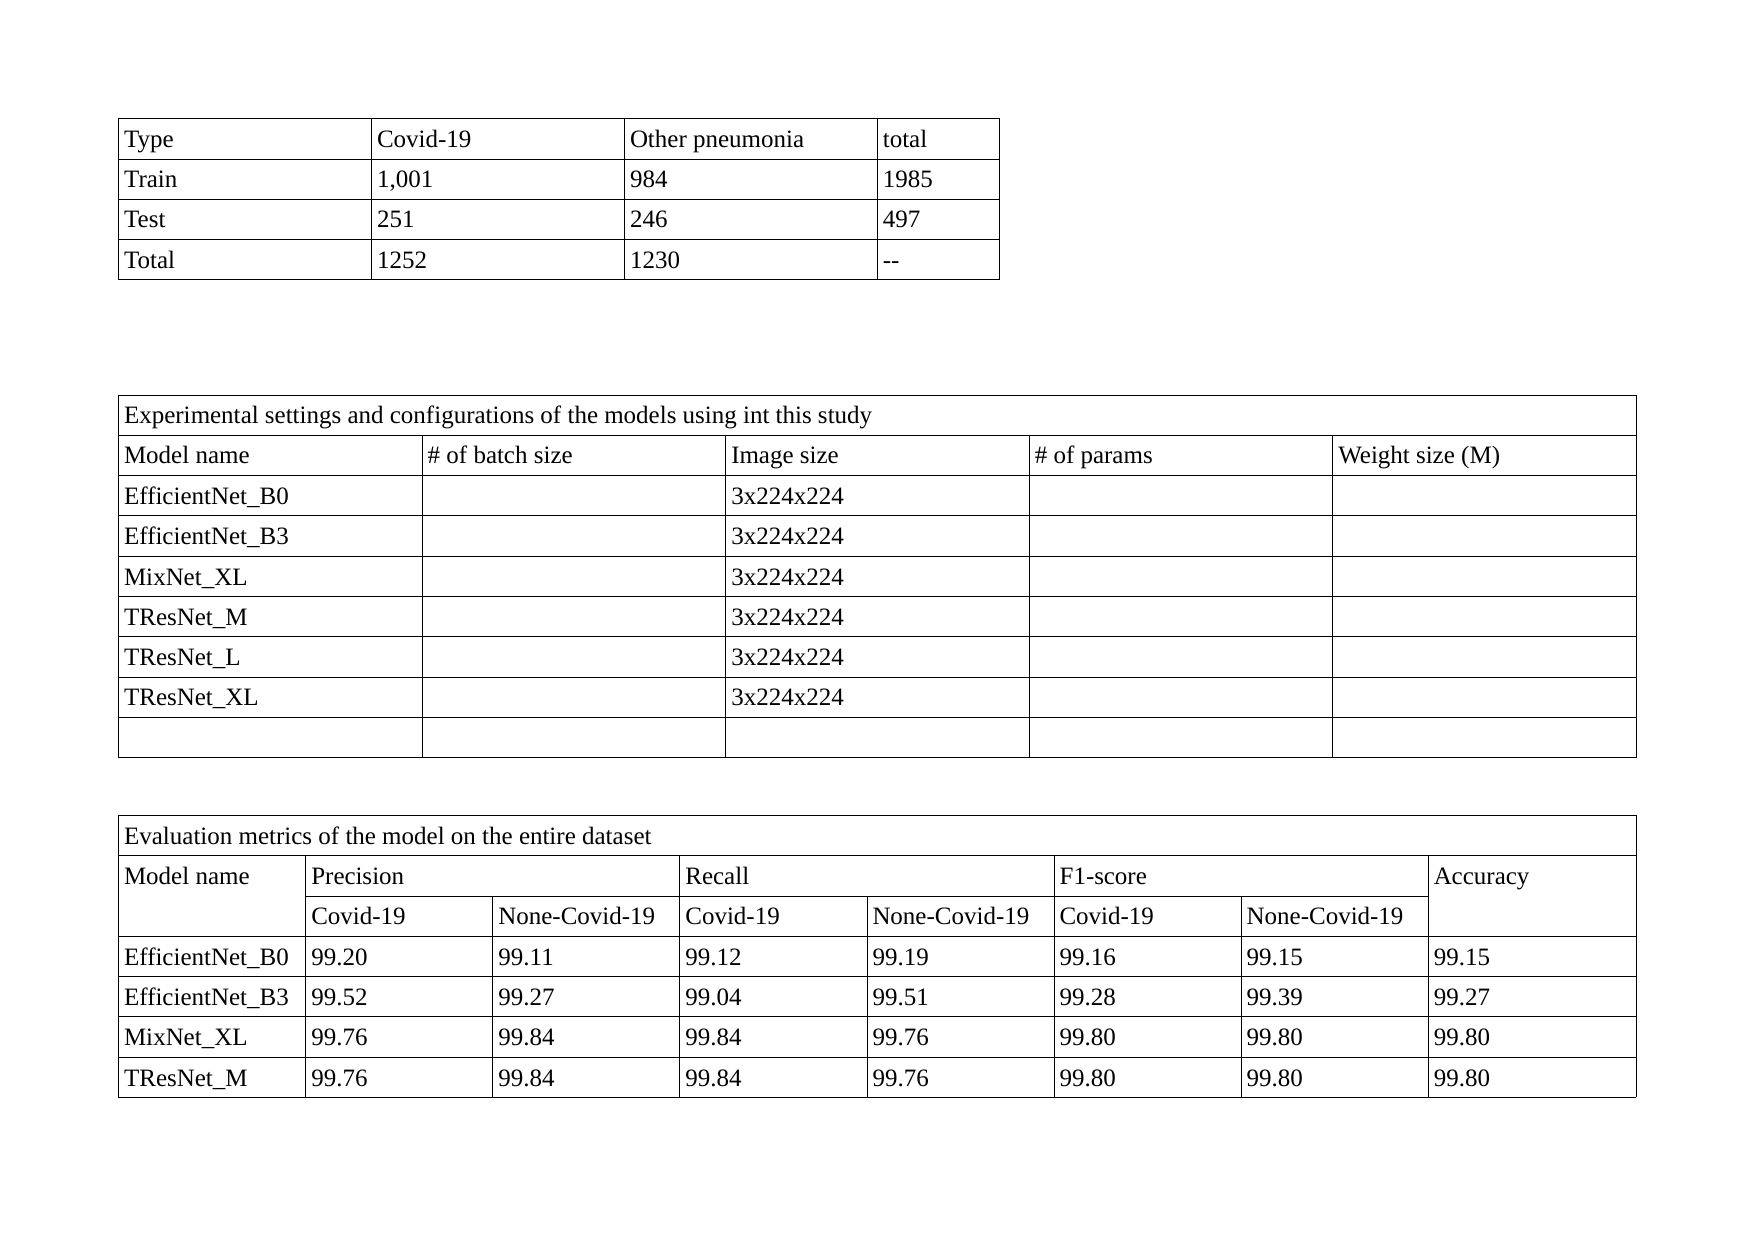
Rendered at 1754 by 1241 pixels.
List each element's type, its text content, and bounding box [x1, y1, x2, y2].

table_cell Train [119, 160, 371, 199]
table_header Covid-19 [372, 119, 624, 158]
table_cell TResNet_M [119, 597, 422, 636]
table_cell 99.15 [1429, 937, 1636, 976]
table_header Other pneumonia [625, 119, 877, 158]
table_cell Image size [726, 436, 1029, 475]
table_cell TResNet_L [119, 637, 422, 677]
table_cell 99.80 [1055, 1058, 1241, 1097]
table_cell 251 [372, 200, 624, 239]
table_cell [1030, 516, 1332, 556]
table_cell TResNet_XL [119, 678, 422, 717]
table_cell -- [878, 240, 999, 279]
table_cell 497 [878, 200, 999, 239]
table_cell # of batch size [423, 436, 725, 475]
table_cell 99.19 [868, 937, 1054, 976]
table_cell 246 [625, 200, 877, 239]
table_cell [1333, 557, 1636, 596]
table_cell 1230 [625, 240, 877, 279]
table_cell 99.12 [680, 937, 867, 976]
table_header Experimental settings and configurations of the models using int this study [119, 396, 1636, 435]
table_cell [423, 637, 725, 677]
table_cell Covid-19 [306, 897, 492, 936]
table_cell Model name [119, 856, 305, 936]
table_cell MixNet_XL [119, 557, 422, 596]
table_cell 3x224x224 [726, 678, 1029, 717]
table_cell # of params [1030, 436, 1332, 475]
table_cell [1333, 597, 1636, 636]
table_cell 99.80 [1429, 1058, 1636, 1097]
table_cell 99.20 [306, 937, 492, 976]
table_cell [1030, 557, 1332, 596]
table_cell 99.84 [493, 1058, 679, 1097]
table_cell [1030, 678, 1332, 717]
table_cell 99.11 [493, 937, 679, 976]
table_cell 99.39 [1242, 977, 1428, 1016]
table_cell 99.80 [1429, 1017, 1636, 1057]
table_cell EfficientNet_B3 [119, 516, 422, 556]
table_cell F1-score [1055, 856, 1428, 896]
table_cell 99.80 [1242, 1017, 1428, 1057]
table_cell [119, 718, 422, 757]
table_cell Test [119, 200, 371, 239]
table_cell Recall [680, 856, 1054, 896]
table_cell Total [119, 240, 371, 279]
table_header Type [119, 119, 371, 158]
table_cell 99.51 [868, 977, 1054, 1016]
table_cell 99.80 [1055, 1017, 1241, 1057]
table_cell TResNet_M [119, 1058, 305, 1097]
table_cell [1333, 718, 1636, 757]
table_cell 1,001 [372, 160, 624, 199]
table_cell [423, 476, 725, 515]
table_cell 99.27 [1429, 977, 1636, 1016]
table_cell 99.04 [680, 977, 867, 1016]
table_cell 99.76 [868, 1058, 1054, 1097]
table_header Evaluation metrics of the model on the entire dataset [119, 816, 1636, 855]
table_cell Covid-19 [680, 897, 867, 936]
table_cell Precision [306, 856, 679, 896]
table_cell [423, 718, 725, 757]
table_cell [1030, 597, 1332, 636]
table_header total [878, 119, 999, 158]
table_cell MixNet_XL [119, 1017, 305, 1057]
table_cell [1030, 718, 1332, 757]
table_cell [423, 678, 725, 717]
table_cell 99.16 [1055, 937, 1241, 976]
table_cell 3x224x224 [726, 516, 1029, 556]
table_cell 99.15 [1242, 937, 1428, 976]
table_cell 99.76 [306, 1058, 492, 1097]
table_cell [1333, 516, 1636, 556]
table_cell [423, 516, 725, 556]
table_cell EfficientNet_B0 [119, 937, 305, 976]
table_cell [1333, 476, 1636, 515]
table_cell 99.76 [306, 1017, 492, 1057]
table_cell 99.27 [493, 977, 679, 1016]
table_cell [1333, 678, 1636, 717]
table_cell Accuracy [1429, 856, 1636, 936]
table_cell 984 [625, 160, 877, 199]
table_cell [423, 557, 725, 596]
table_cell [1030, 637, 1332, 677]
table_cell 99.80 [1242, 1058, 1428, 1097]
table_cell None-Covid-19 [493, 897, 679, 936]
table_cell 1985 [878, 160, 999, 199]
table_cell 1252 [372, 240, 624, 279]
table_cell EfficientNet_B3 [119, 977, 305, 1016]
table_cell EfficientNet_B0 [119, 476, 422, 515]
table_cell [423, 597, 725, 636]
table_cell 99.76 [868, 1017, 1054, 1057]
table_cell 99.84 [680, 1017, 867, 1057]
table_cell Covid-19 [1055, 897, 1241, 936]
table_cell 99.28 [1055, 977, 1241, 1016]
table_cell Model name [119, 436, 422, 475]
table_cell [1333, 637, 1636, 677]
table_cell [1030, 476, 1332, 515]
table_cell 3x224x224 [726, 557, 1029, 596]
table_cell 99.84 [493, 1017, 679, 1057]
table_cell 99.84 [680, 1058, 867, 1097]
table_cell Weight size (M) [1333, 436, 1636, 475]
table_cell [726, 718, 1029, 757]
table_cell None-Covid-19 [1242, 897, 1428, 936]
table_cell 3x224x224 [726, 476, 1029, 515]
table_cell 99.52 [306, 977, 492, 1016]
table_cell 3x224x224 [726, 637, 1029, 677]
table_cell None-Covid-19 [868, 897, 1054, 936]
table_cell 3x224x224 [726, 597, 1029, 636]
